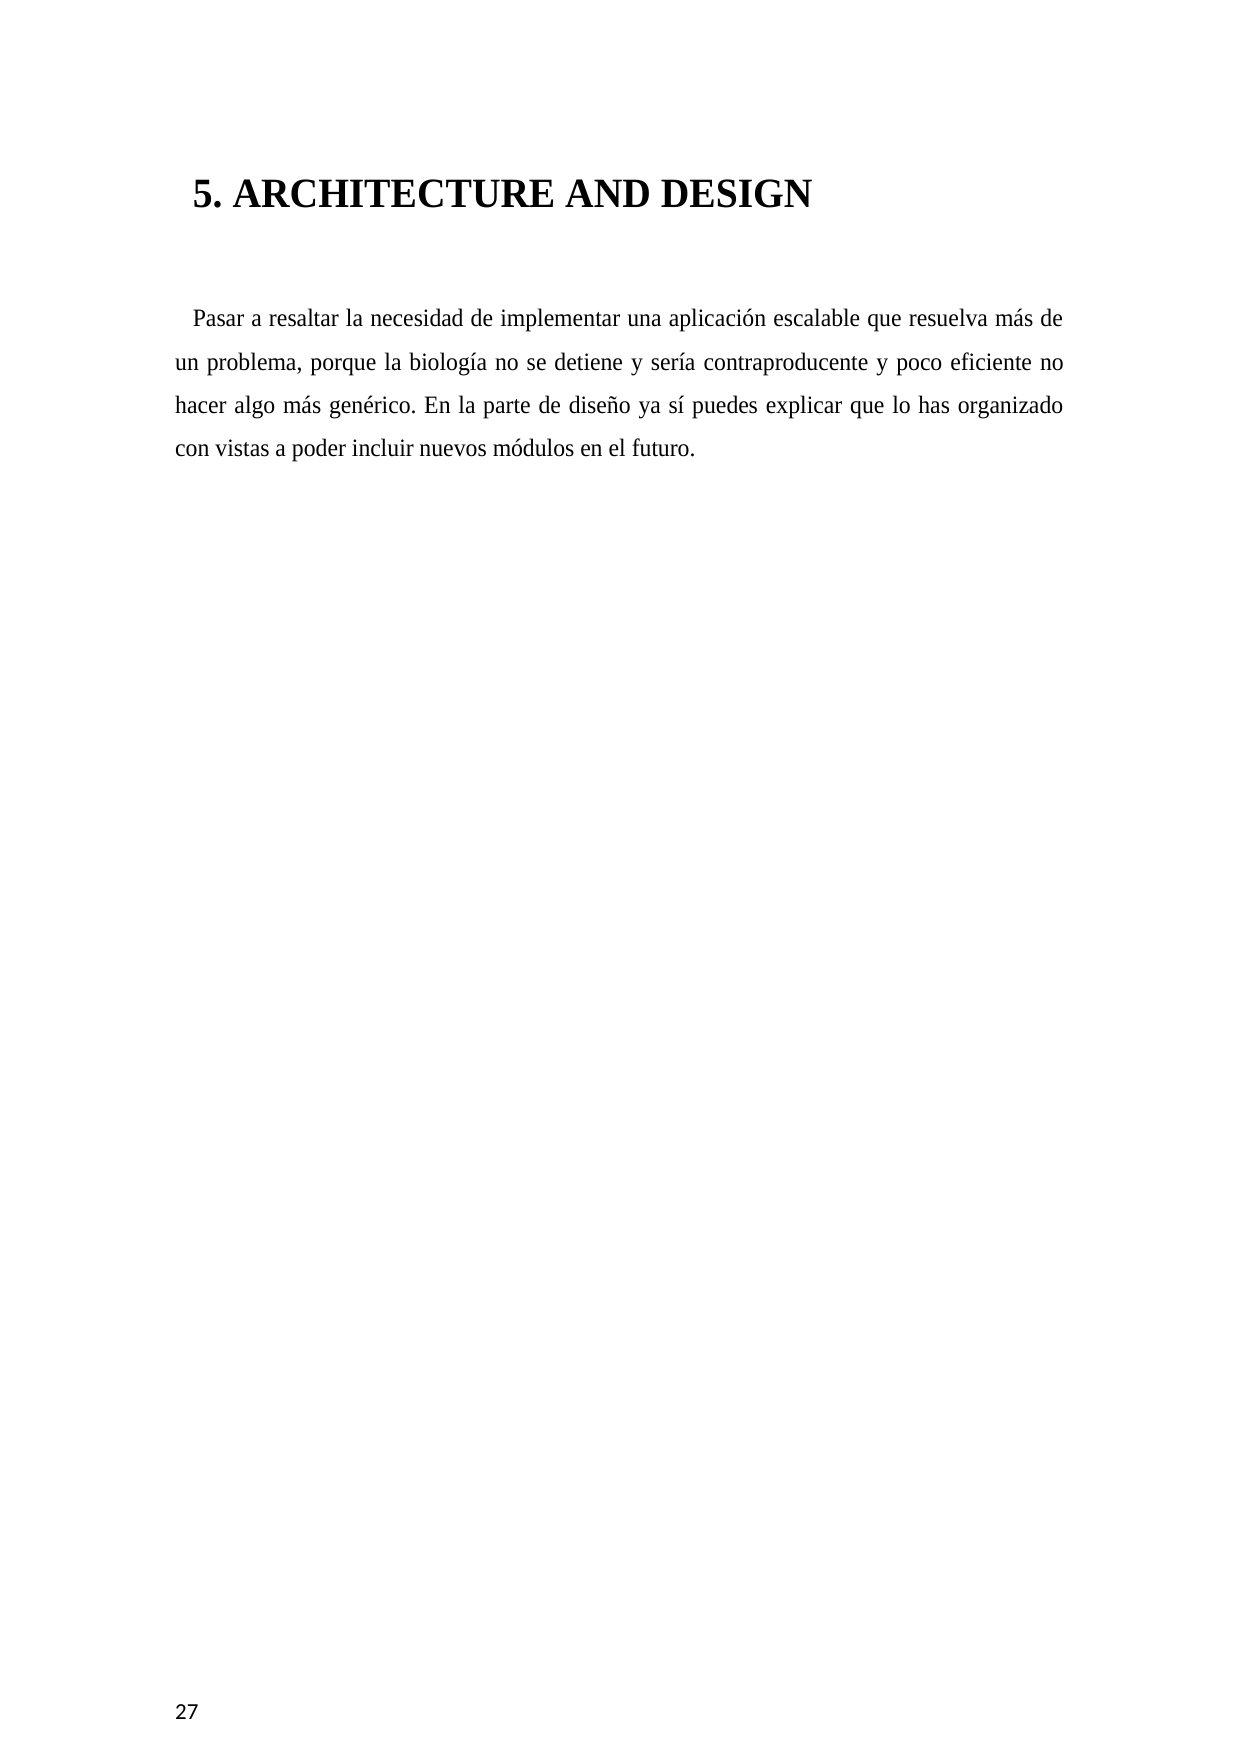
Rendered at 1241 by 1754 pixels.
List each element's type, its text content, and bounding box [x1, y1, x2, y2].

text 5. ARCHITECTURE AND DESIGN [175, 168, 1065, 216]
text Pasar a resaltar la necesidad de implementar una aplicación escalable que resuelva más de un problema, porque la biología no se detiene y sería contraproducente y poco eficiente no hacer algo más genérico. En la parte de diseño ya sí puedes explicar que lo has organizado con vistas a poder incluir nuevos módulos en el futuro. [175, 303, 1065, 462]
